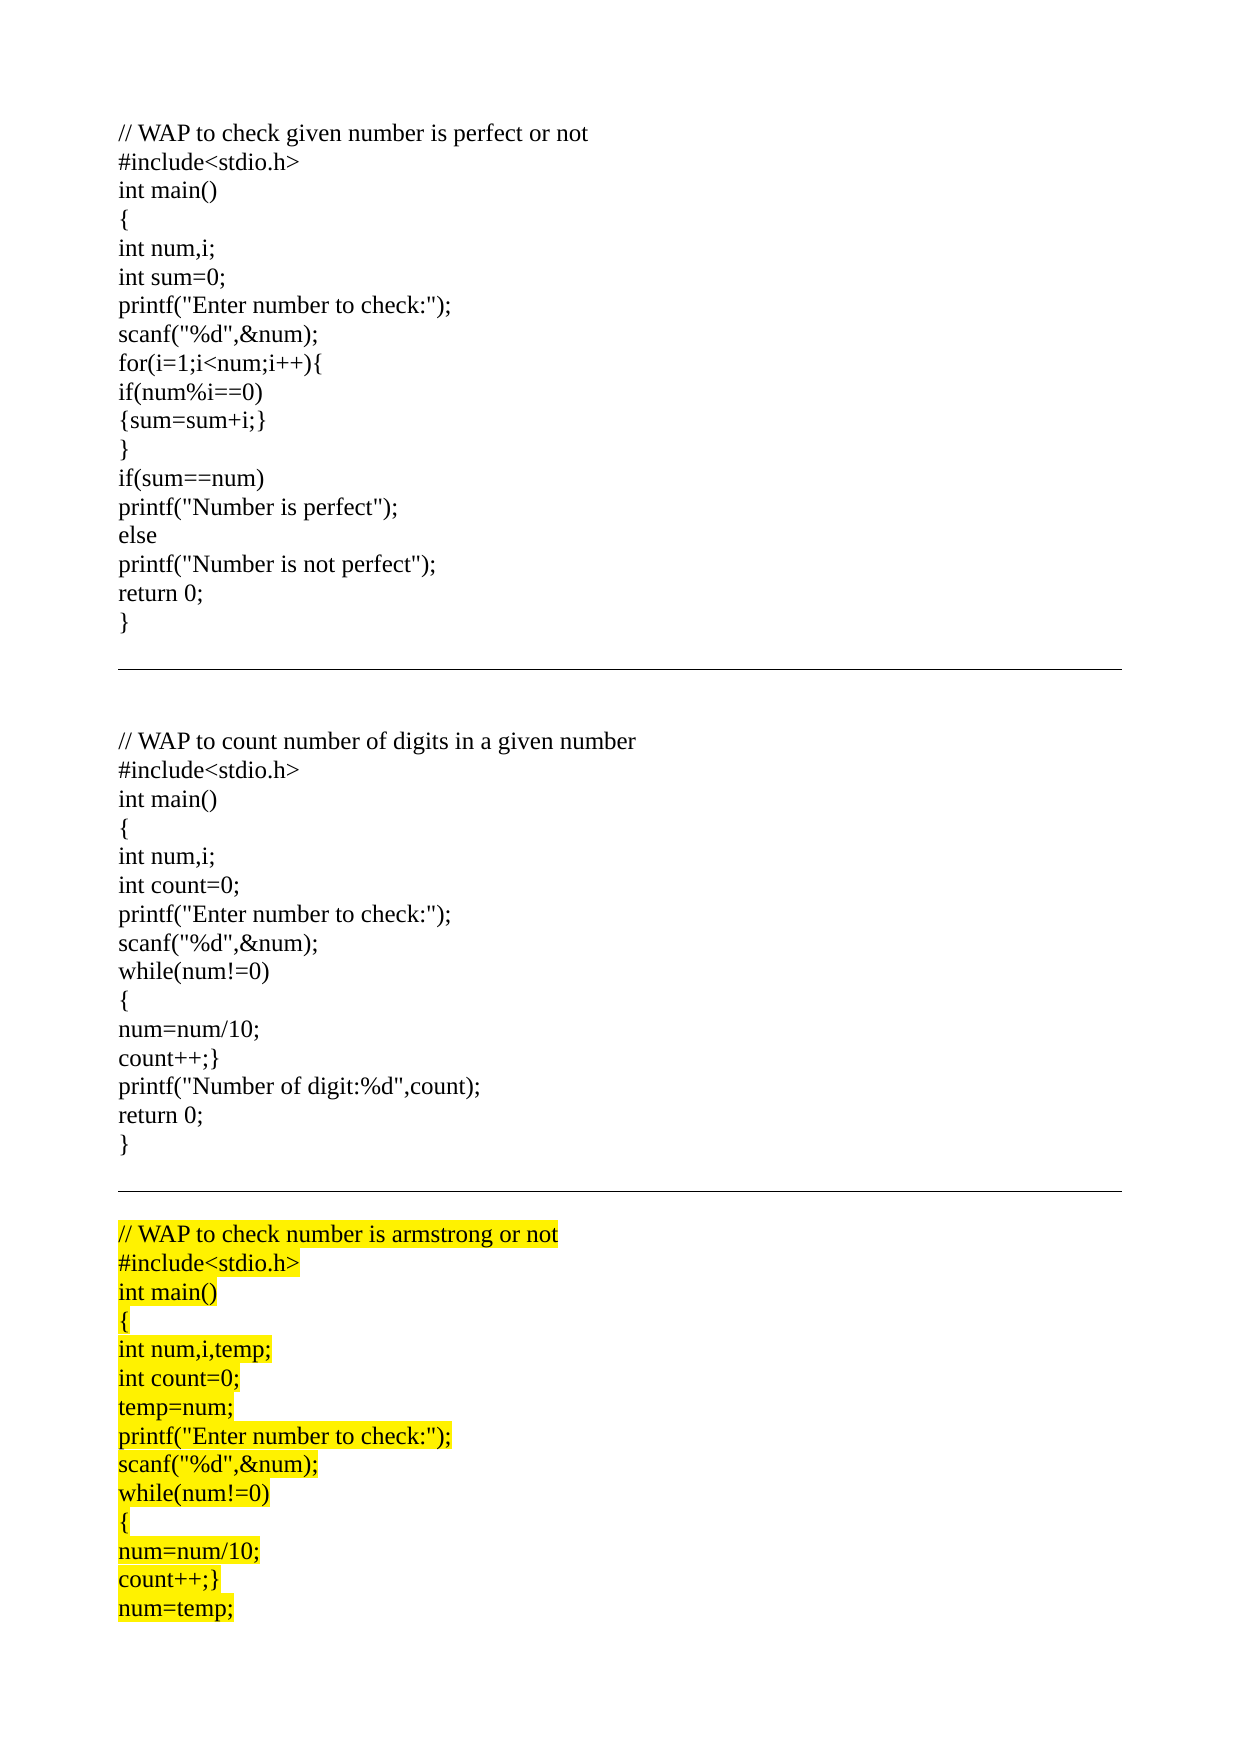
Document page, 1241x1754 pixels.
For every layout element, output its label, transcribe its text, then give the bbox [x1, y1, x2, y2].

text // WAP to check given number is perfect or not [118, 118, 1122, 147]
text { [118, 813, 1122, 841]
text printf("Number is not perfect"); [118, 549, 1122, 578]
text else [118, 521, 1122, 549]
text printf("Enter number to check:"); [118, 1421, 1122, 1449]
text printf("Number of digit:%d",count); [118, 1071, 1122, 1100]
text while(num!=0) [118, 956, 1122, 985]
text scanf("%d",&num); [118, 319, 1122, 348]
text int main() [118, 1277, 1122, 1306]
text int count=0; [118, 870, 1122, 899]
text count++;} [118, 1564, 1122, 1593]
text { [118, 1507, 1122, 1536]
text int sum=0; [118, 262, 1122, 291]
text int num,i; [118, 233, 1122, 262]
text {sum=sum+i;} [118, 406, 1122, 434]
text count++;} [118, 1043, 1122, 1071]
text int num,i; [118, 841, 1122, 870]
text int num,i,temp; [118, 1334, 1122, 1363]
text num=num/10; [118, 1536, 1122, 1564]
text #include<stdio.h> [118, 1248, 1122, 1277]
text #include<stdio.h> [118, 755, 1122, 784]
text scanf("%d",&num); [118, 1449, 1122, 1478]
text int count=0; [118, 1363, 1122, 1392]
text num=num/10; [118, 1014, 1122, 1043]
text return 0; [118, 578, 1122, 607]
text temp=num; [118, 1392, 1122, 1421]
text } [118, 607, 1122, 636]
text if(sum==num) [118, 463, 1122, 492]
text int main() [118, 784, 1122, 813]
text num=temp; [118, 1593, 1122, 1622]
text } [118, 1129, 1122, 1158]
text { [118, 985, 1122, 1014]
text // WAP to count number of digits in a given number [118, 726, 1122, 755]
text while(num!=0) [118, 1478, 1122, 1507]
text { [118, 1306, 1122, 1334]
text return 0; [118, 1100, 1122, 1129]
text for(i=1;i<num;i++){ [118, 348, 1122, 377]
text printf("Number is perfect"); [118, 492, 1122, 521]
text // WAP to check number is armstrong or not [118, 1219, 1122, 1248]
text } [118, 434, 1122, 463]
text int main() [118, 176, 1122, 204]
text printf("Enter number to check:"); [118, 899, 1122, 928]
text { [118, 204, 1122, 233]
text #include<stdio.h> [118, 147, 1122, 176]
text if(num%i==0) [118, 377, 1122, 406]
text printf("Enter number to check:"); [118, 291, 1122, 319]
text scanf("%d",&num); [118, 928, 1122, 956]
